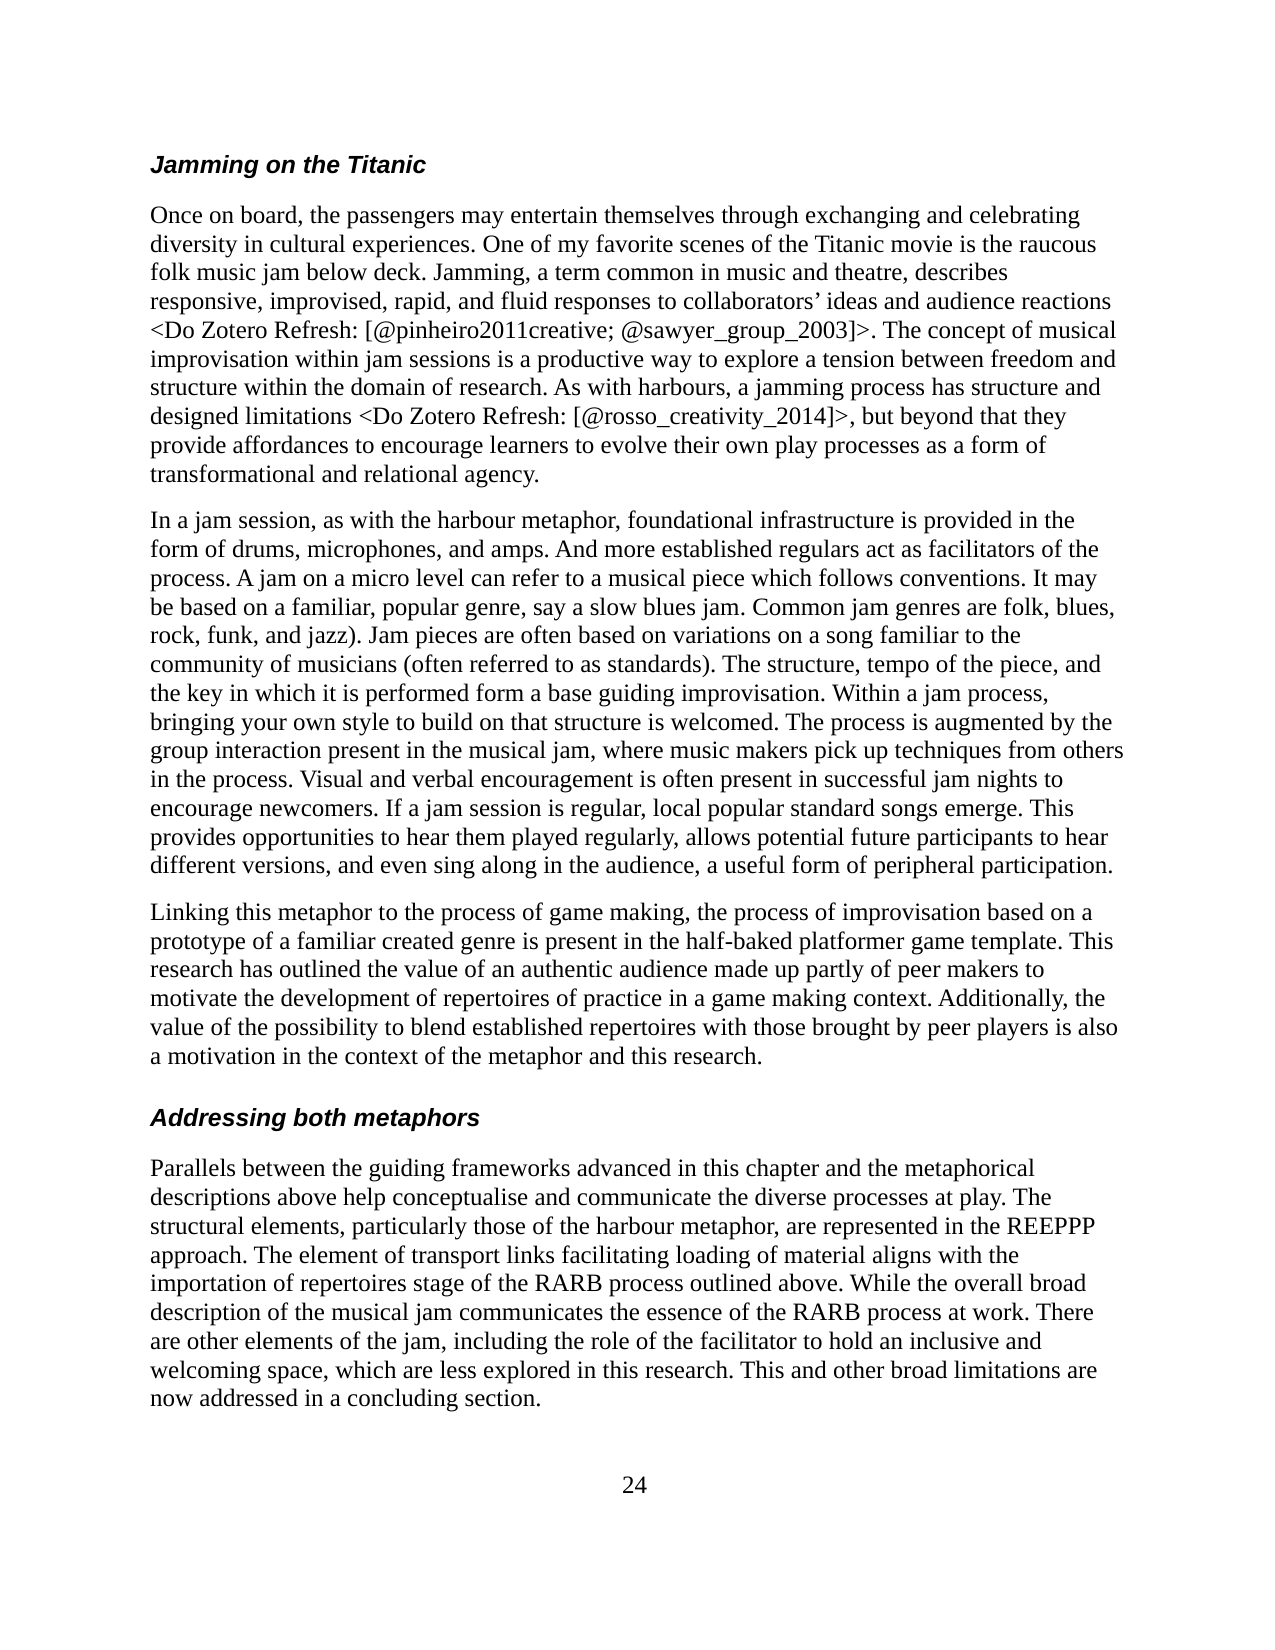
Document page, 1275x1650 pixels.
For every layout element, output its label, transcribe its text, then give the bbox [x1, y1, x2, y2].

text Once on board, the passengers may entertain themselves through exchanging and celebrating diversity in cultural experiences. One of my favorite scenes of the Titanic movie is the raucous folk music jam below deck. Jamming, a term common in music and theatre, describes responsive, improvised, rapid, and fluid responses to collaborators’ ideas and audience reactions <Do Zotero Refresh: [@pinheiro2011creative; @sawyer_group_2003]>. The concept of musical improvisation within jam sessions is a productive way to explore a tension between freedom and structure within the domain of research. As with harbours, a jamming process has structure and designed limitations <Do Zotero Refresh: [@rosso_creativity_2014]>, but beyond that they provide affordances to encourage learners to evolve their own play processes as a form of transformational and relational agency. [150, 200, 1125, 487]
text In a jam session, as with the harbour metaphor, foundational infrastructure is provided in the form of drums, microphones, and amps. And more established regulars act as facilitators of the process. A jam on a micro level can refer to a musical piece which follows conventions. It may be based on a familiar, popular genre, say a slow blues jam. Common jam genres are folk, blues, rock, funk, and jazz). Jam pieces are often based on variations on a song familiar to the community of musicians (often referred to as standards). The structure, tempo of the piece, and the key in which it is performed form a base guiding improvisation. Within a jam process, bringing your own style to build on that structure is welcomed. The process is augmented by the group interaction present in the musical jam, where music makers pick up techniques from others in the process. Visual and verbal encouragement is often present in successful jam nights to encourage newcomers. If a jam session is regular, local popular standard songs emerge. This provides opportunities to hear them played regularly, allows potential future participants to hear different versions, and even sing along in the audience, a useful form of peripheral participation. [150, 505, 1125, 879]
text Linking this metaphor to the process of game making, the process of improvisation based on a prototype of a familiar created genre is present in the half-baked platformer game template. This research has outlined the value of an authentic audience made up partly of peer makers to motivate the development of repertoires of practice in a game making context. Additionally, the value of the possibility to blend established repertoires with those brought by peer players is also a motivation in the context of the metaphor and this research. [150, 897, 1125, 1069]
text Parallels between the guiding frameworks advanced in this chapter and the metaphorical descriptions above help conceptualise and communicate the diverse processes at play. The structural elements, particularly those of the harbour metaphor, are represented in the REEPPP approach. The element of transport links facilitating loading of material aligns with the importation of repertoires stage of the RARB process outlined above. While the overall broad description of the musical jam communicates the essence of the RARB process at work. There are other elements of the jam, including the role of the facilitator to hold an inclusive and welcoming space, which are less explored in this research. This and other broad limitations are now addressed in a concluding section. [150, 1153, 1125, 1412]
subtitle Addressing both metaphors [150, 1103, 1125, 1132]
subtitle Jamming on the Titanic [150, 150, 1125, 178]
